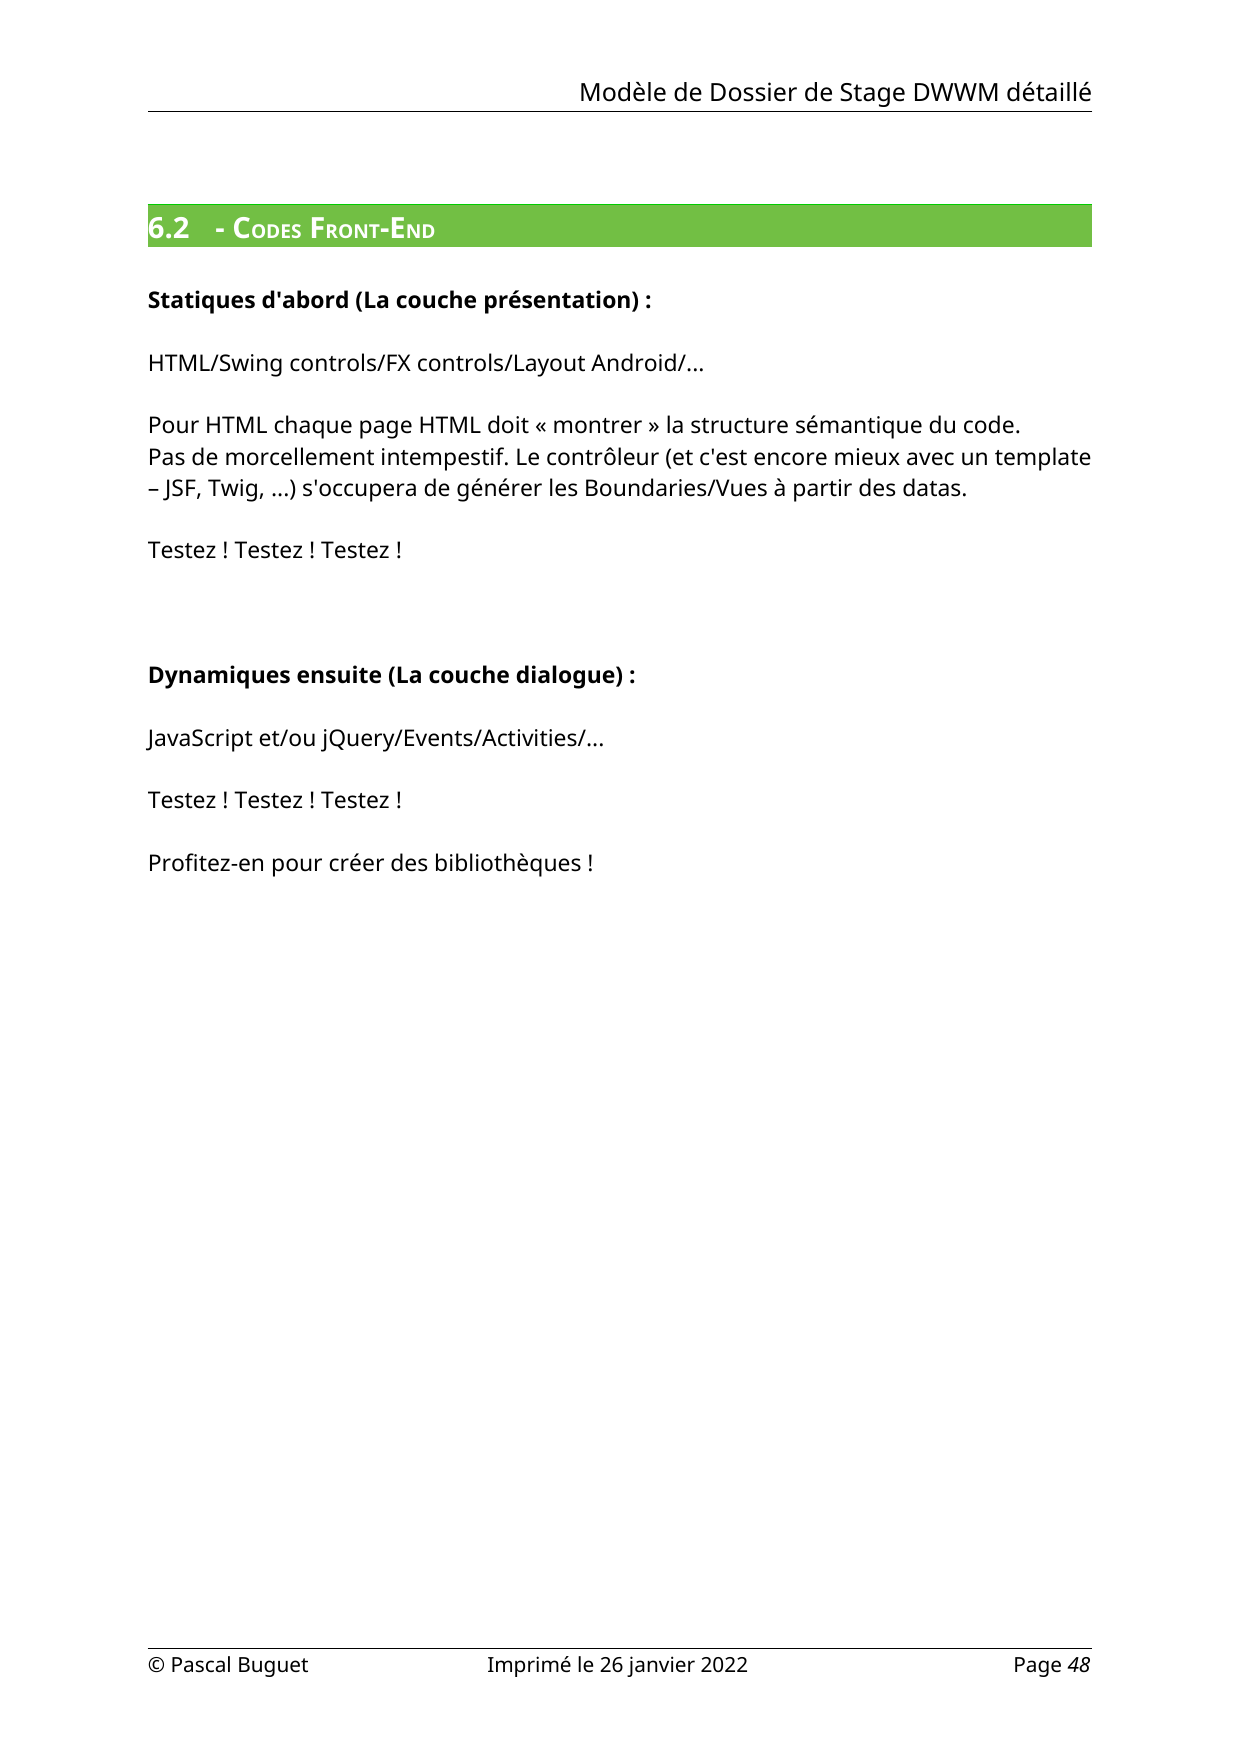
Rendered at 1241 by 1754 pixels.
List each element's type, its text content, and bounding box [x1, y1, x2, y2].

text Testez ! Testez ! Testez ! [148, 784, 1092, 816]
text Dynamiques ensuite (La couche dialogue) : [148, 659, 1092, 691]
text Pour HTML chaque page HTML doit « montrer » la structure sémantique du code. [148, 409, 1092, 441]
text JavaScript et/ou jQuery/Events/Activities/... [148, 722, 1092, 753]
text Profitez-en pour créer des bibliothèques ! [148, 847, 1092, 878]
text Pas de morcellement intempestif. Le contrôleur (et c'est encore mieux avec un template – JSF, Twig, ...) s'occupera de générer les Boundaries/Vues à partir des datas. [148, 441, 1092, 503]
text Testez ! Testez ! Testez ! [148, 534, 1092, 566]
text Statiques d'abord (La couche présentation) : [148, 284, 1092, 316]
text HTML/Swing controls/FX controls/Layout Android/... [148, 347, 1092, 378]
subtitle - Codes Front-End [148, 205, 1092, 247]
